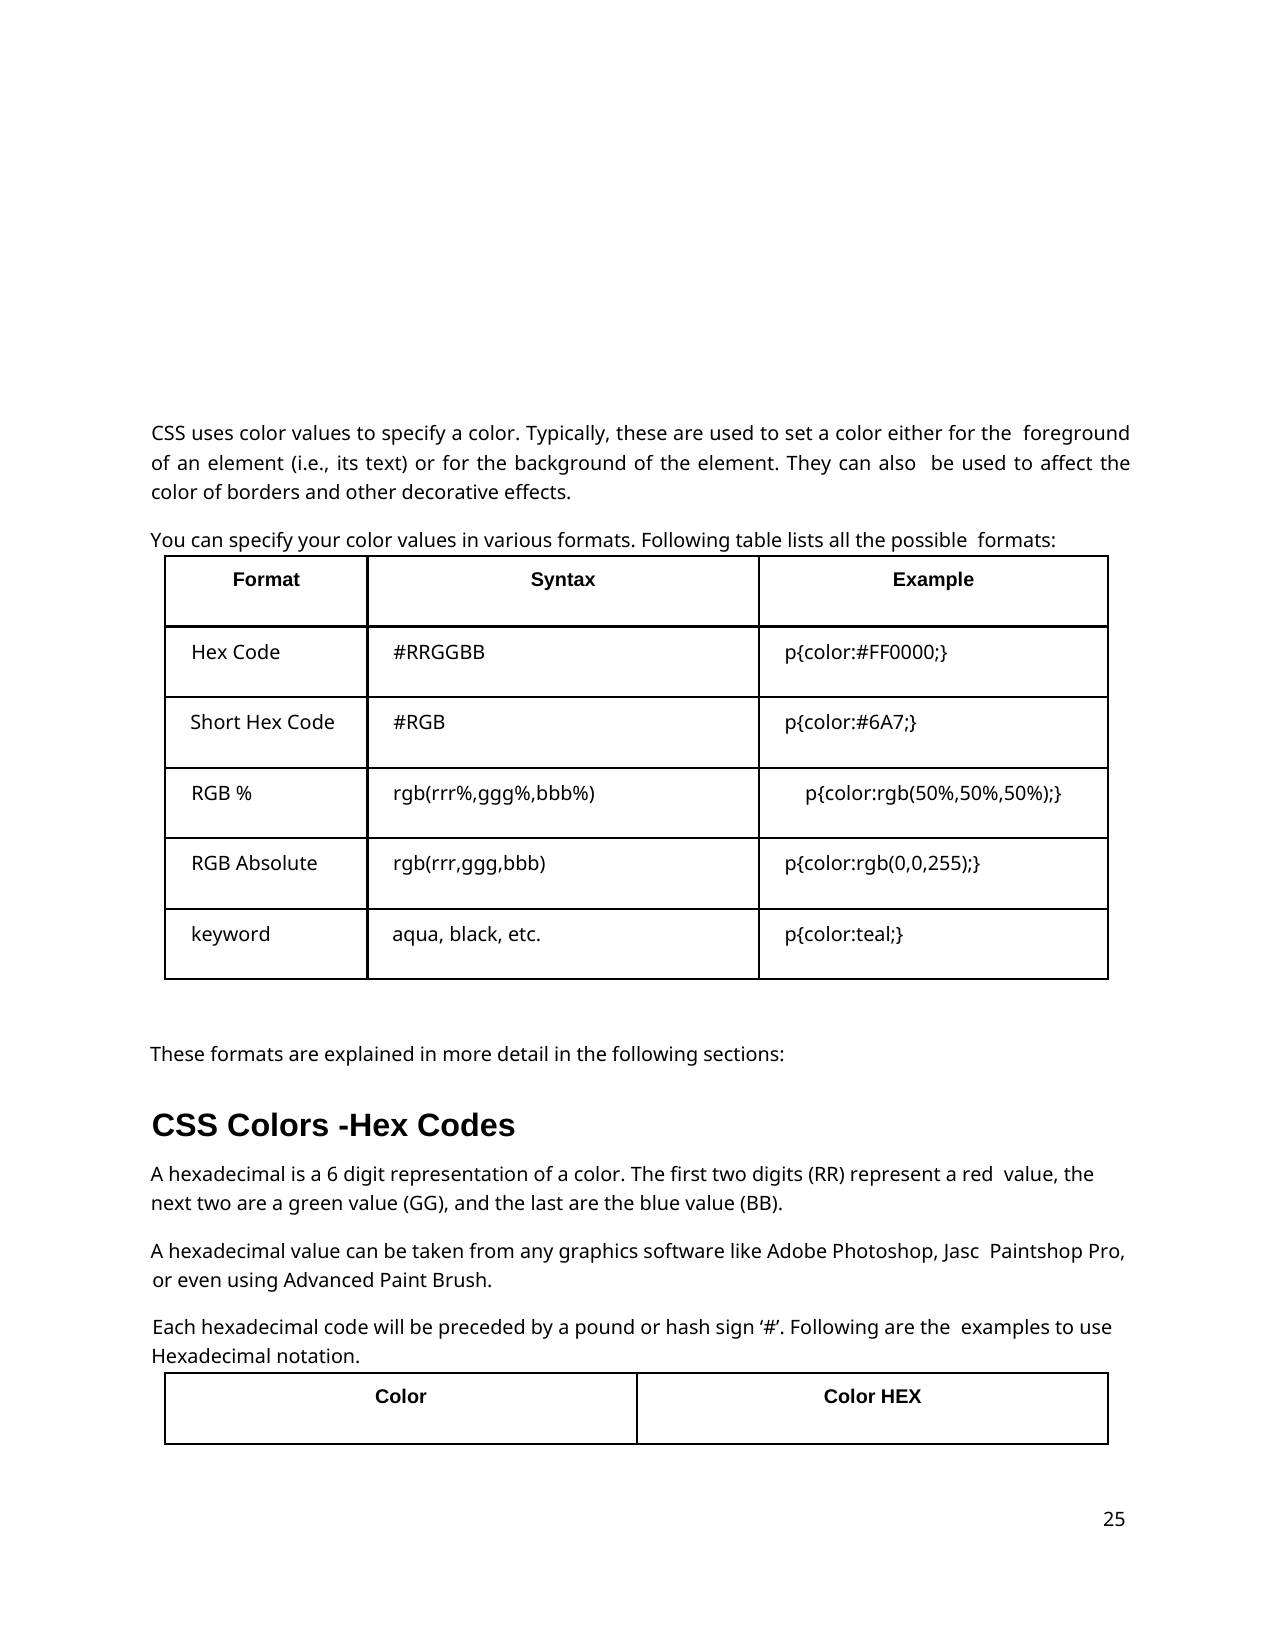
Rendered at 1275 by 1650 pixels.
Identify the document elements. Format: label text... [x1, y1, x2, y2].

text 5. CSS ─ COLORS [0, 168, 822, 238]
table_cell p{color:#FF0000;} [760, 628, 1107, 696]
text You can specify your color values in various formats. Following table lists all the possible formats: [150, 526, 1133, 553]
table_cell #RRGGBB [369, 628, 758, 696]
table_header Color [166, 1374, 636, 1442]
table_header Syntax [369, 557, 758, 625]
table_cell rgb(rrr%,ggg%,bbb%) [369, 769, 758, 837]
table_cell p{color:rgb(50%,50%,50%);} [760, 769, 1107, 837]
text CSS uses color values to specify a color. Typically, these are used to set a color either for the foreground of an element (i.e., its text) or for the background of the element. They can also be used to affect the color of borders and other decorative effects. [151, 420, 1132, 505]
picture [150, 58, 524, 169]
table_cell p{color:teal;} [760, 910, 1107, 978]
table_cell p{color:#6A7;} [760, 698, 1107, 767]
table_cell aqua, black, etc. [369, 910, 758, 978]
text A hexadecimal is a 6 digit representation of a color. The first two digits (RR) represent a red value, the next two are a green value (GG), and the last are the blue value (BB). [150, 1161, 1132, 1217]
text CSS Colors -Hex Codes [152, 1106, 1133, 1143]
table_header Example [760, 557, 1107, 625]
table_cell Short Hex Code [166, 698, 366, 767]
text These formats are explained in more detail in the following sections: [150, 1041, 1133, 1068]
table_cell RGB % [166, 769, 366, 837]
table_header Color HEX [638, 1374, 1107, 1442]
text A hexadecimal value can be taken from any graphics software like Adobe Photoshop, Jasc Paintshop Pro, or even using Advanced Paint Brush. [150, 1237, 1132, 1293]
table_cell Hex Code [166, 628, 366, 696]
table_cell RGB Absolute [166, 839, 366, 907]
text Each hexadecimal code will be preceded by a pound or hash sign ‘#’. Following are the examples to use Hexadecimal notation. [151, 1313, 1132, 1370]
text 25 [0, 1505, 1125, 1532]
table_cell rgb(rrr,ggg,bbb) [369, 839, 758, 907]
table_header Format [166, 557, 366, 625]
table_cell #RGB [369, 698, 758, 767]
table_cell keyword [166, 910, 366, 978]
table_cell p{color:rgb(0,0,255);} [760, 839, 1107, 907]
